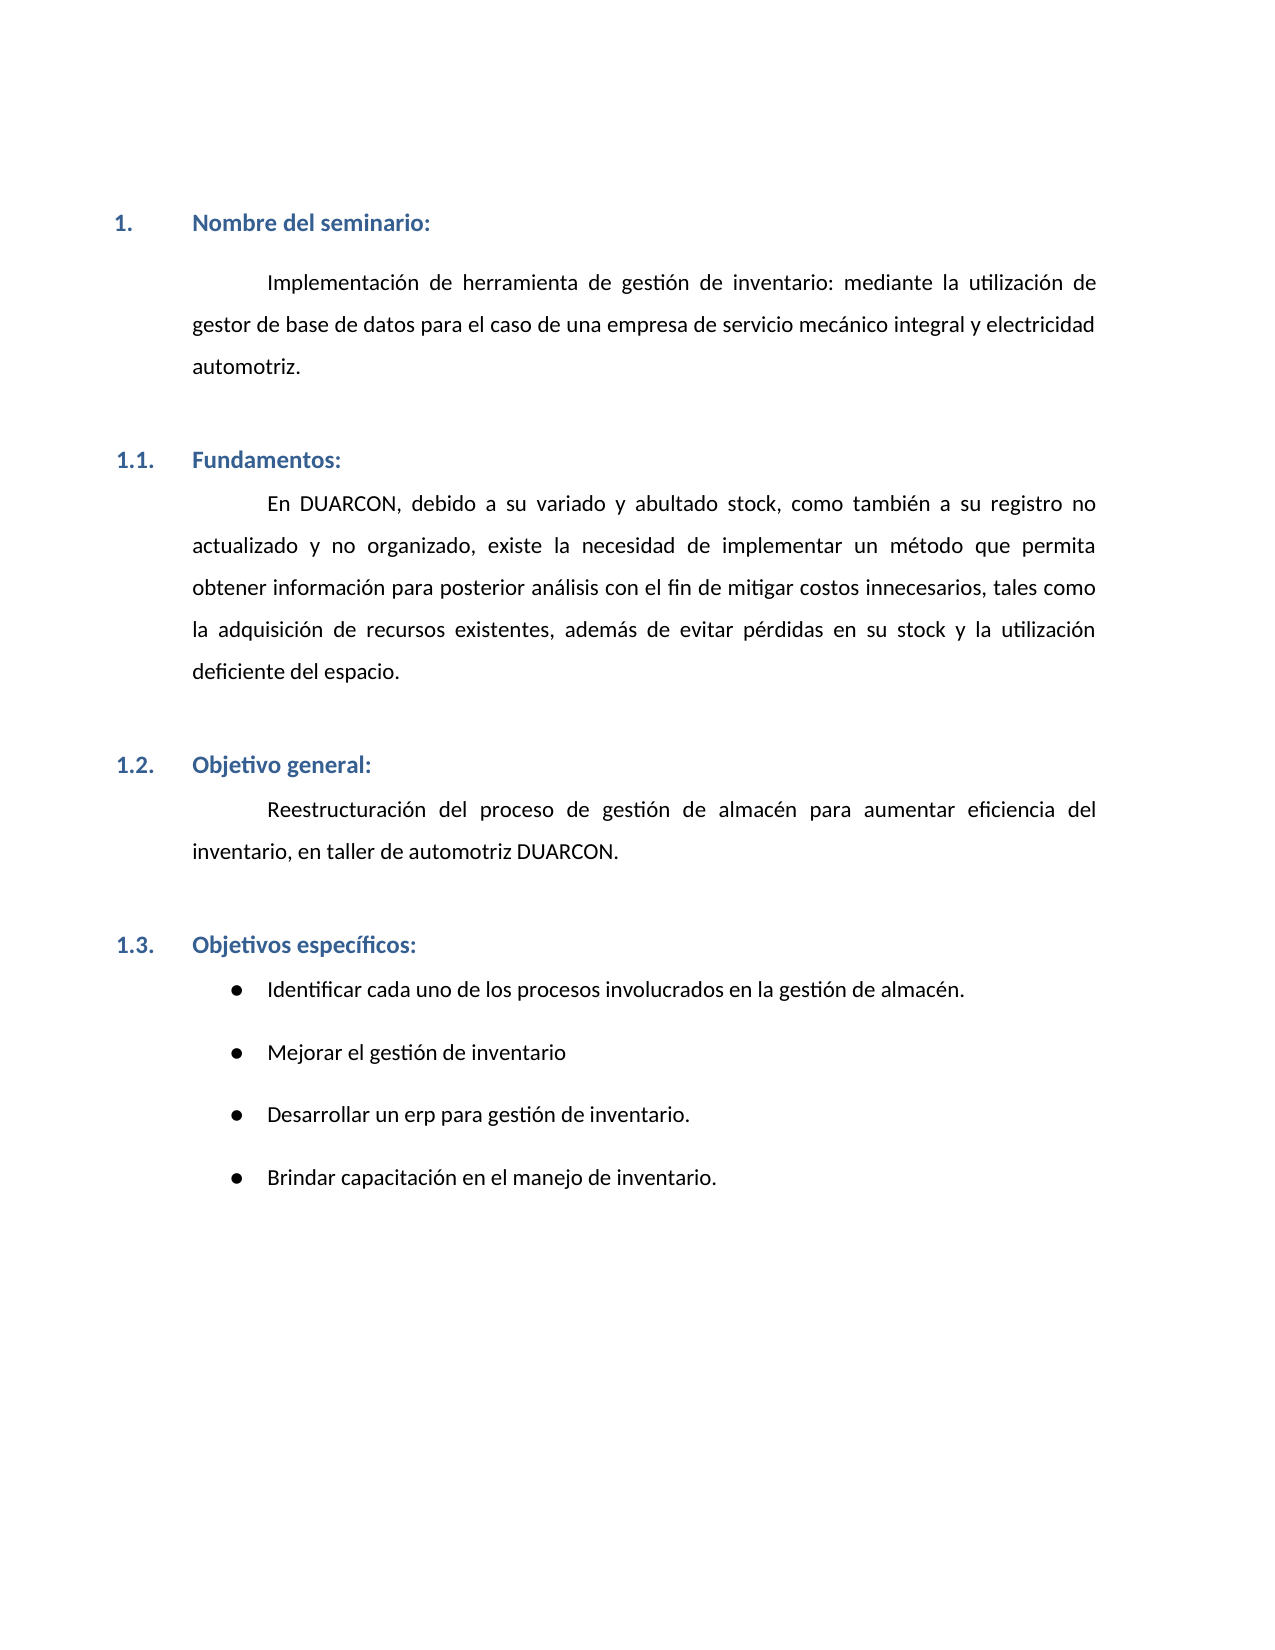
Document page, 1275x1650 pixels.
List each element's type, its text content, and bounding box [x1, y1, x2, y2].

list Identificar cada uno de los procesos involucrados en la gestión de almacén. [229, 975, 1098, 1003]
subtitle Objetivos específicos: [154, 929, 1098, 959]
text Reestructuración del proceso de gestión de almacén para aumentar eficiencia del inventario, en taller de automotriz DUARCON. [192, 795, 1098, 865]
text Implementación de herramienta de gestión de inventario: mediante la utilización de gestor de base de datos para el caso de una empresa de servicio mecánico integral y electricidad automotriz. [192, 268, 1098, 380]
text En DUARCON, debido a su variado y abultado stock, como también a su registro no actualizado y no organizado, existe la necesidad de implementar un método que permita obtener información para posterior análisis con el fin de mitigar costos innecesarios, tales como la adquisición de recursos existentes, además de evitar pérdidas en su stock y la utilización deficiente del espacio. [192, 489, 1098, 685]
list Brindar capacitación en el manejo de inventario. [229, 1163, 1098, 1191]
subtitle Objetivo general: [154, 749, 1098, 780]
subtitle Fundamentos: [154, 444, 1098, 474]
subtitle Nombre del seminario: [133, 207, 1098, 237]
list Desarrollar un erp para gestión de inventario. [229, 1100, 1098, 1128]
list Mejorar el gestión de inventario [229, 1038, 1098, 1066]
